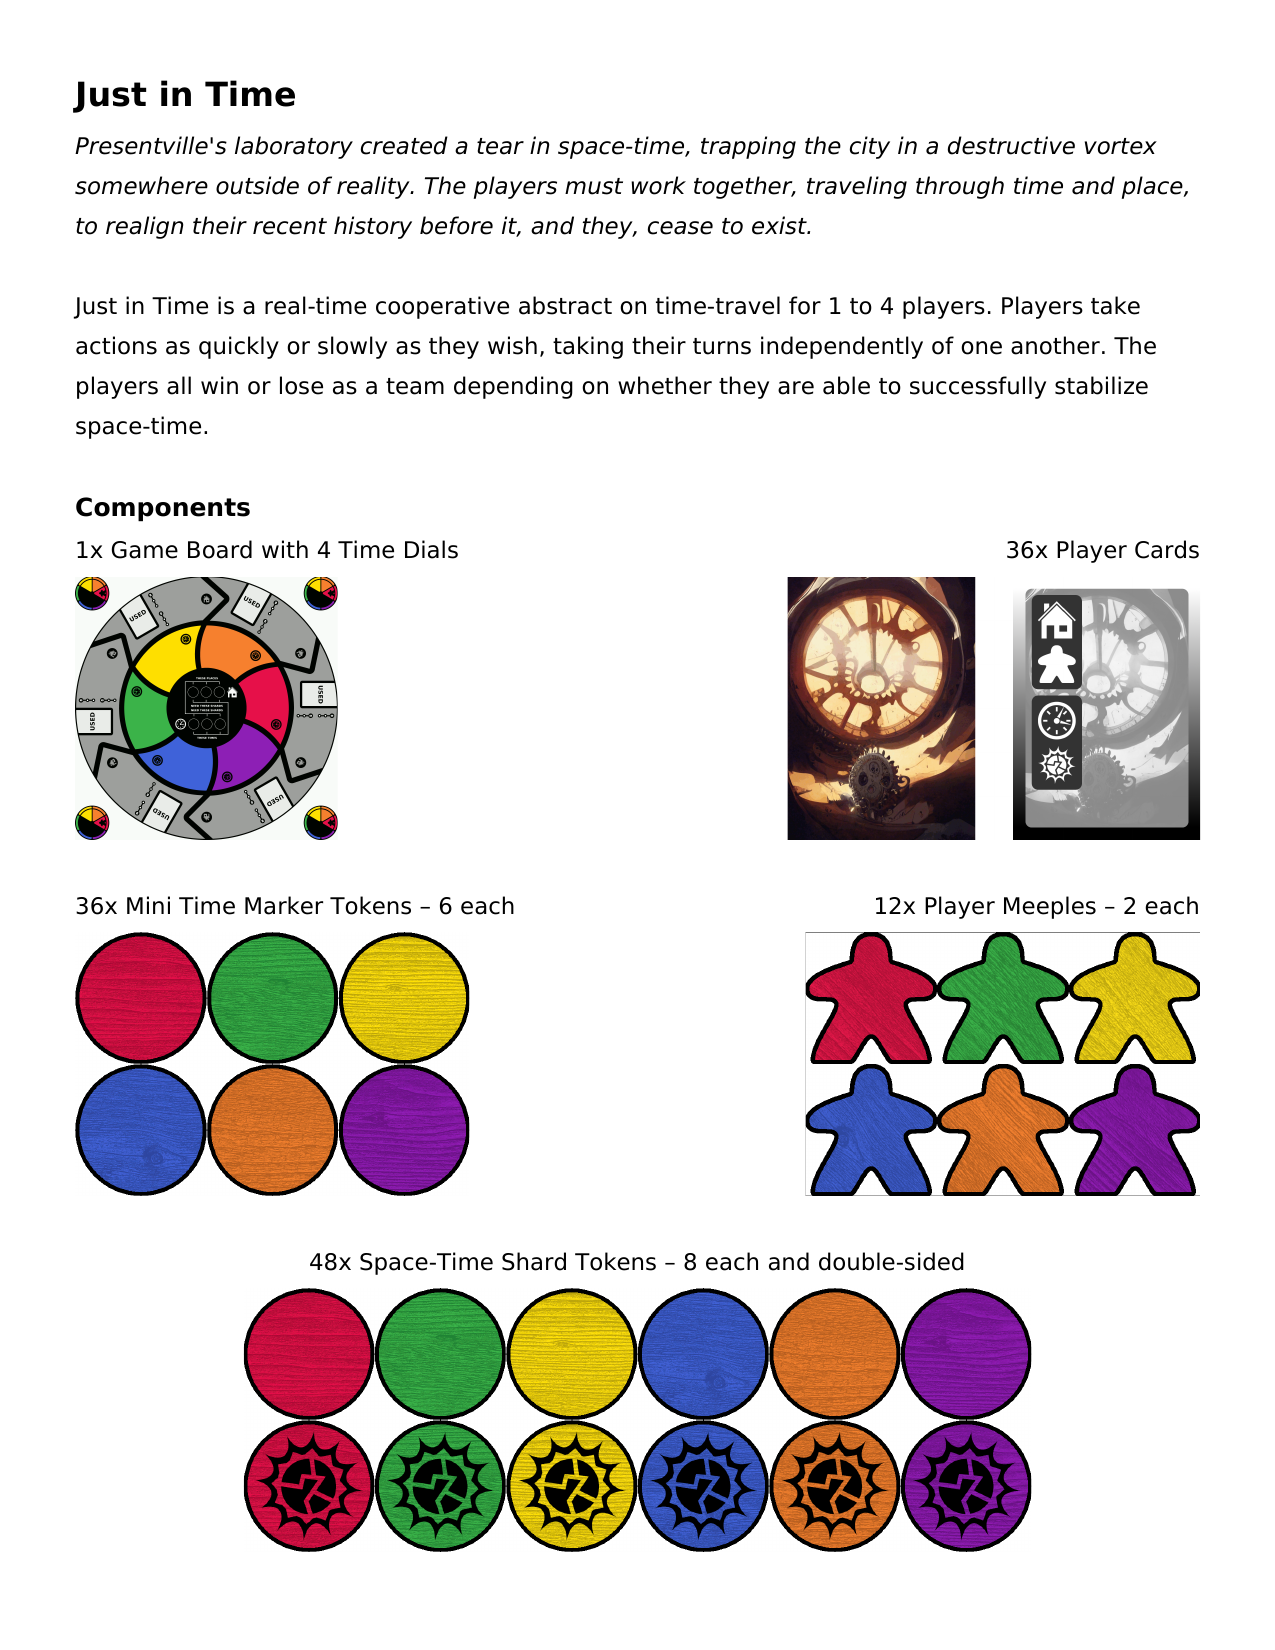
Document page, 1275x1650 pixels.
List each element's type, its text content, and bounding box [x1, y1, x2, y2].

text Components [75, 493, 1200, 522]
picture [75, 577, 338, 840]
picture [75, 932, 470, 1196]
text Presentville's laboratory created a tear in space-time, trapping the city in a destructive vortex somewhere outside of reality. The players must work together, traveling through time and place, to realign their recent history before it, and they, cease to exist. [75, 133, 1200, 240]
text Just in Time is a real-time cooperative abstract on time-travel for 1 to 4 players. Players take actions as quickly or slowly as they wish, taking their turns independently of one another. The players all win or lose as a team depending on whether they are able to successfully stabilize space-time. [75, 293, 1200, 440]
text 1x Game Board with 4 Time Dials 36x Player Cards [75, 537, 1200, 564]
text Just in Time [75, 75, 1200, 114]
picture [787, 577, 1200, 840]
text 36x Mini Time Marker Tokens – 6 each 12x Player Meeples – 2 each [75, 893, 1200, 919]
picture [243, 1288, 1032, 1552]
picture [805, 932, 1200, 1196]
text 48x Space-Time Shard Tokens – 8 each and double-sided [75, 1249, 1200, 1275]
